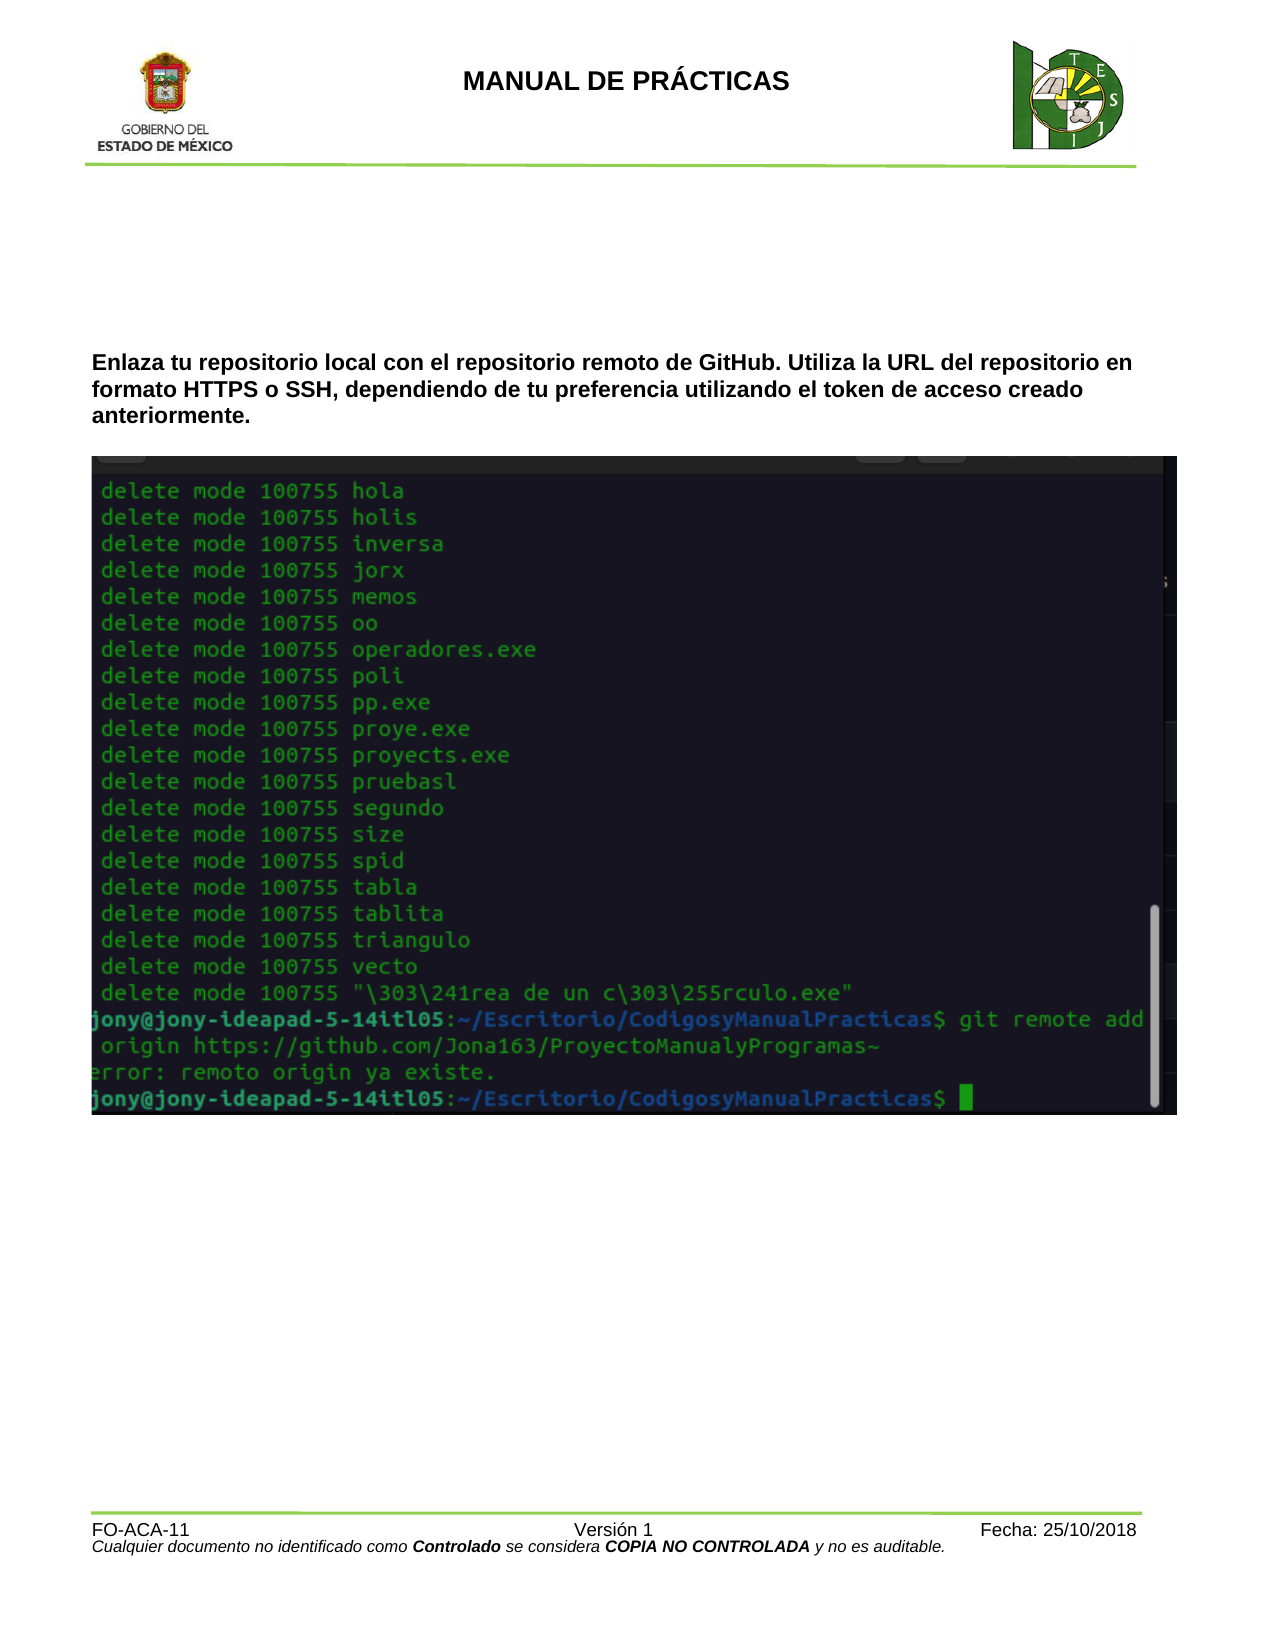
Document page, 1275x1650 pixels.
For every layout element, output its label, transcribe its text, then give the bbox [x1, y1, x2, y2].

picture [91, 456, 1177, 1115]
picture [89, 41, 235, 160]
text Enlaza tu repositorio local con el repositorio remoto de GitHub. Utiliza la URL del repositorio en formato HTTPS o SSH, dependiendo de tu preferencia utilizando el token de acceso creado anteriormente. [92, 349, 1177, 428]
picture [1012, 40, 1130, 156]
